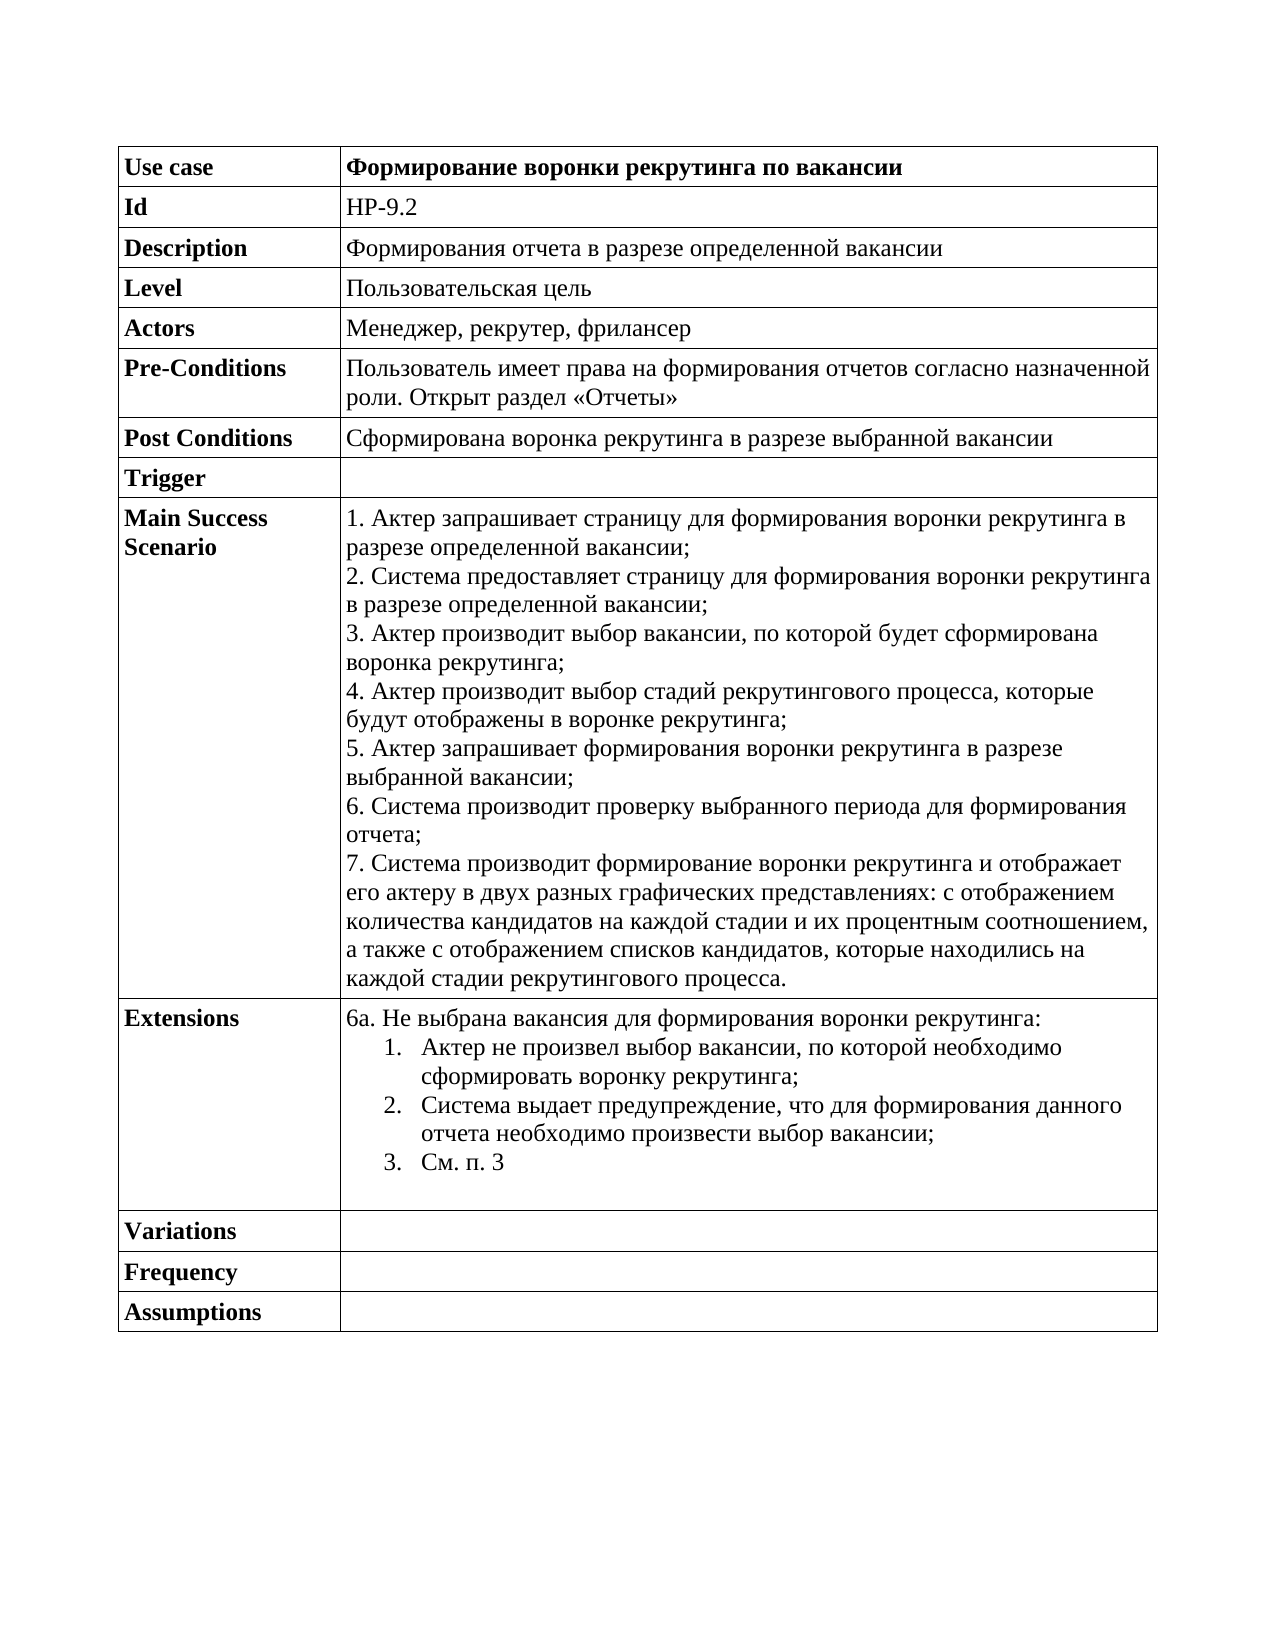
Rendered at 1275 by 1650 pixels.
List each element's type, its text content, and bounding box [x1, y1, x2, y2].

table_header Формирование воронки рекрутинга по вакансии [341, 147, 1157, 186]
table_cell Формирования отчета в разрезе определенной вакансии [341, 228, 1157, 267]
table_cell Frequency [119, 1252, 340, 1291]
table_cell Description [119, 228, 340, 267]
table_cell Менеджер, рекрутер, фрилансер [341, 308, 1157, 348]
table_cell Сформирована воронка рекрутинга в разрезе выбранной вакансии [341, 418, 1157, 457]
table_cell [341, 1211, 1157, 1251]
table_cell Pre-Conditions [119, 349, 340, 417]
table_cell 6а. Не выбрана вакансия для формирования воронки рекрутинга: Актер не произвел выбор вакансии, по которой необходимо сформировать воронку рекрутинга; Система выдает предупреждение, что для формирования данного отчета необходимо произвести выбор вакансии; См. п. 3 [341, 999, 1157, 1210]
table_cell Пользователь имеет права на формирования отчетов согласно назначенной роли. Открыт раздел «Отчеты» [341, 349, 1157, 417]
table_cell Main Success Scenario [119, 498, 340, 998]
table_cell Trigger [119, 458, 340, 497]
table_cell Assumptions [119, 1292, 340, 1331]
table_cell Level [119, 268, 340, 307]
table_cell Actors [119, 308, 340, 348]
table_cell [341, 1292, 1157, 1331]
table_cell 1. Актер запрашивает страницу для формирования воронки рекрутинга в разрезе определенной вакансии; 2. Система предоставляет страницу для формирования воронки рекрутинга в разрезе определенной вакансии; 3. Актер производит выбор вакансии, по которой будет сформирована воронка рекрутинга; 4. Актер производит выбор стадий рекрутингового процесса, которые будут отображены в воронке рекрутинга; 5. Актер запрашивает формирования воронки рекрутинга в разрезе выбранной вакансии; 6. Система производит проверку выбранного периода для формирования отчета; 7. Система производит формирование воронки рекрутинга и отображает его актеру в двух разных графических представлениях: с отображением количества кандидатов на каждой стадии и их процентным соотношением, а также с отображением списков кандидатов, которые находились на каждой стадии рекрутингового процесса. [341, 498, 1157, 998]
table_cell Variations [119, 1211, 340, 1251]
table_cell Extensions [119, 999, 340, 1210]
table_cell [341, 1252, 1157, 1291]
table_cell НР-9.2 [341, 187, 1157, 227]
table_cell [341, 458, 1157, 497]
table_cell Пользовательская цель [341, 268, 1157, 307]
table_header Use case [119, 147, 340, 186]
table_cell Id [119, 187, 340, 227]
table_cell Post Conditions [119, 418, 340, 457]
